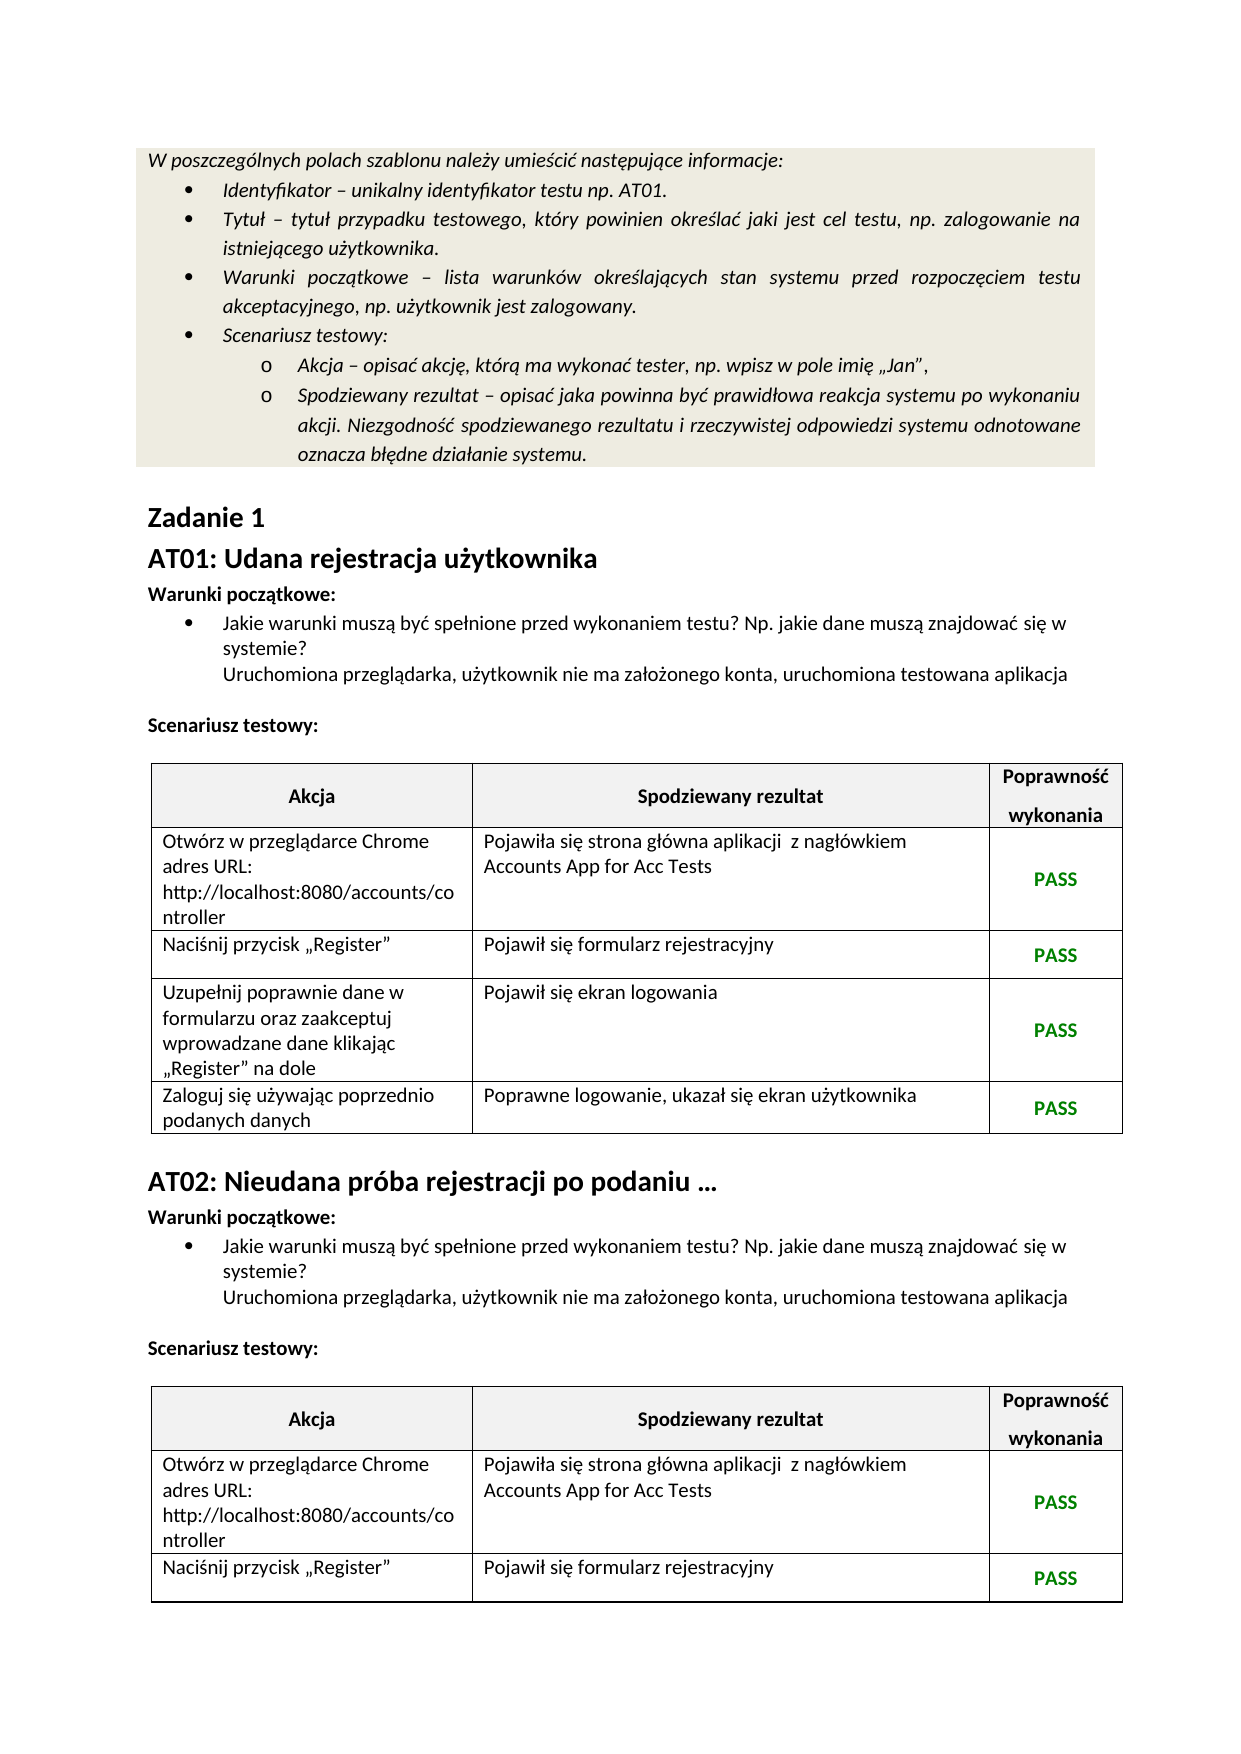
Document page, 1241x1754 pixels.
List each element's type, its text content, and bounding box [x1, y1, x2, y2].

text Zadanie 1 [148, 499, 1093, 535]
table_header Akcja [152, 764, 472, 827]
table_cell Pojawił się ekran logowania [473, 979, 989, 1081]
table_cell PASS [990, 1082, 1122, 1133]
text Warunki początkowe: [148, 1204, 1093, 1229]
table_header Spodziewany rezultat [473, 764, 989, 827]
table_cell Naciśnij przycisk „Register” [152, 931, 472, 978]
table_cell Pojawił się formularz rejestracyjny [473, 1554, 989, 1601]
text Scenariusz testowy: [148, 712, 1093, 737]
table_cell PASS [990, 1451, 1122, 1553]
table_cell Pojawiła się strona główna aplikacji z nagłówkiem Accounts App for Acc Tests [473, 828, 989, 930]
table_cell Pojawił się formularz rejestracyjny [473, 931, 989, 978]
table_cell Zaloguj się używając poprzednio podanych danych [152, 1082, 472, 1133]
table_cell Otwórz w przeglądarce Chrome adres URL: http://localhost:8080/accounts/controller [152, 1451, 472, 1553]
table_cell PASS [990, 828, 1122, 930]
table_cell Pojawiła się strona główna aplikacji z nagłówkiem Accounts App for Acc Tests [473, 1451, 989, 1553]
table_cell PASS [990, 979, 1122, 1081]
table_cell Poprawne logowanie, ukazał się ekran użytkownika [473, 1082, 989, 1133]
list Jakie warunki muszą być spełnione przed wykonaniem testu? Np. jakie dane muszą znajdować się w systemie? [185, 1233, 1093, 1284]
list Jakie warunki muszą być spełnione przed wykonaniem testu? Np. jakie dane muszą znajdować się w systemie? [185, 610, 1093, 661]
table_header Poprawność wykonania [990, 764, 1122, 827]
table_header W poszczególnych polach szablonu należy umieścić następujące informacje: Identyfikator – unikalny identyfikator testu np. AT01. Tytuł – tytuł przypadku testowego, który powinien określać jaki jest cel testu, np. zalogowanie na istniejącego użytkownika. Warunki początkowe – lista warunków określających stan systemu przed rozpoczęciem testu akceptacyjnego, np. użytkownik jest zalogowany. Scenariusz testowy: Akcja – opisać akcję, którą ma wykonać tester, np. wpisz w pole imię „Jan”, Spodziewany rezultat – opisać jaka powinna być prawidłowa reakcja systemu po wykonaniu akcji. Niezgodność spodziewanego rezultatu i rzeczywistej odpowiedzi systemu odnotowane oznacza błędne działanie systemu. [136, 148, 1095, 467]
table_cell Otwórz w przeglądarce Chrome adres URL: http://localhost:8080/accounts/controller [152, 828, 472, 930]
table_cell Uzupełnij poprawnie dane w formularzu oraz zaakceptuj wprowadzane dane klikając „Register” na dole [152, 979, 472, 1081]
table_header Poprawność wykonania [990, 1387, 1122, 1450]
table_header Akcja [152, 1387, 472, 1450]
text AT02: Nieudana próba rejestracji po podaniu … [148, 1163, 1093, 1199]
table_header Spodziewany rezultat [473, 1387, 989, 1450]
table_cell PASS [990, 1554, 1122, 1601]
text AT01: Udana rejestracja użytkownika [148, 540, 1093, 576]
text Scenariusz testowy: [148, 1335, 1093, 1360]
table_cell PASS [990, 931, 1122, 978]
table_cell Naciśnij przycisk „Register” [152, 1554, 472, 1601]
list Uruchomiona przeglądarka, użytkownik nie ma założonego konta, uruchomiona testowana aplikacja [185, 1284, 1093, 1309]
list Uruchomiona przeglądarka, użytkownik nie ma założonego konta, uruchomiona testowana aplikacja [185, 661, 1093, 686]
text Warunki początkowe: [148, 581, 1093, 606]
